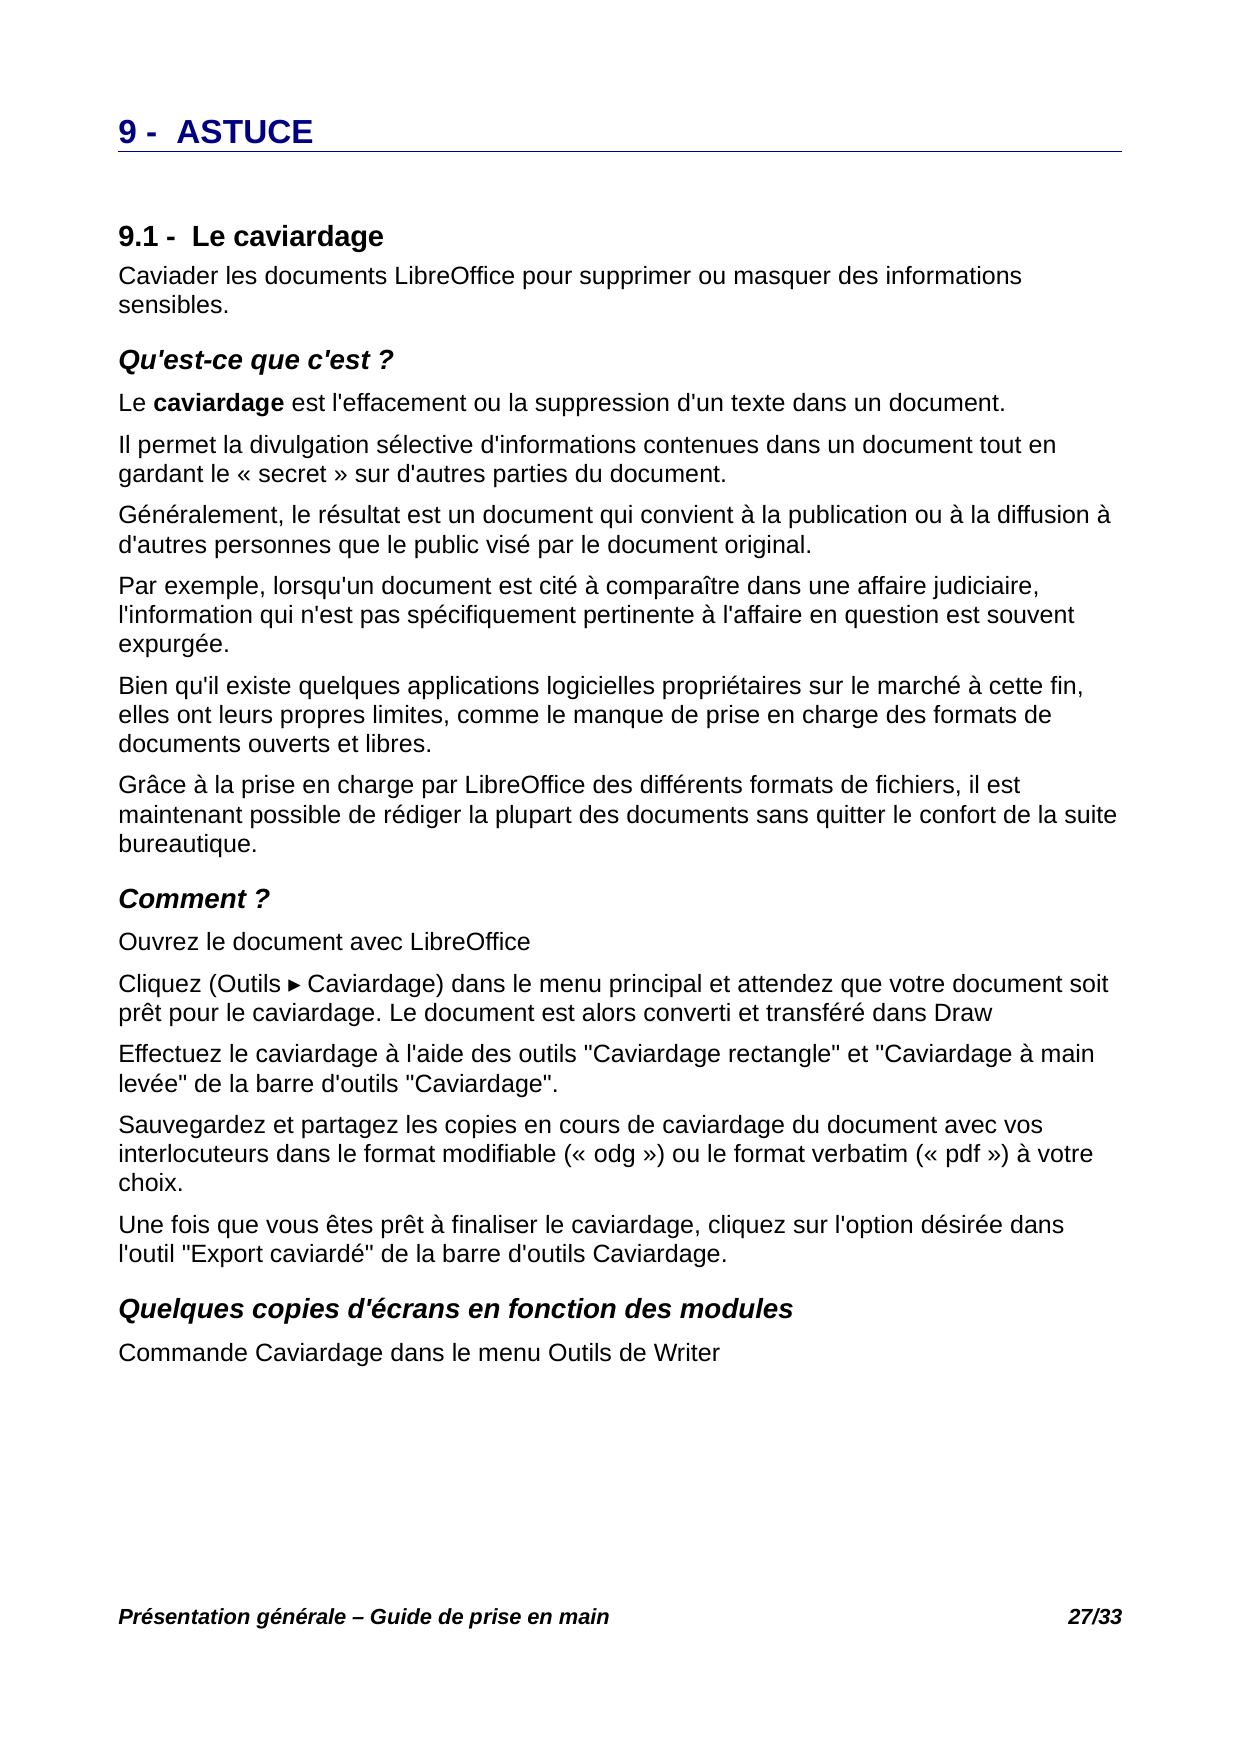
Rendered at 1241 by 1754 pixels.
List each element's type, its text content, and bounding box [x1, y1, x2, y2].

text Une fois que vous êtes prêt à finaliser le caviardage, cliquez sur l'option désirée dans l'outil "Export caviardé" de la barre d'outils Caviardage. [118, 1210, 1122, 1268]
text Effectuez le caviardage à l'aide des outils "Caviardage rectangle" et "Caviardage à main levée" de la barre d'outils "Caviardage". [118, 1039, 1122, 1097]
subtitle Astuce [118, 112, 1122, 151]
text Commande Caviardage dans le menu Outils de Writer [118, 1337, 1122, 1366]
text Caviader les documents LibreOffice pour supprimer ou masquer des informations sensibles. [118, 261, 1122, 319]
subtitle Comment ? [118, 883, 1122, 915]
text Par exemple, lorsqu'un document est cité à comparaître dans une affaire judiciaire, l'information qui n'est pas spécifiquement pertinente à l'affaire en question est souvent expurgée. [118, 571, 1122, 658]
subtitle Le caviardage [118, 219, 1122, 252]
text Sauvegardez et partagez les copies en cours de caviardage du document avec vos interlocuteurs dans le format modifiable (« odg ») ou le format verbatim (« pdf ») à votre choix. [118, 1110, 1122, 1197]
text Cliquez (Outils ▸ Caviardage) dans le menu principal et attendez que votre document soit prêt pour le caviardage. Le document est alors converti et transféré dans Draw [118, 969, 1122, 1027]
text Généralement, le résultat est un document qui convient à la publication ou à la diffusion à d'autres personnes que le public visé par le document original. [118, 500, 1122, 558]
text Il permet la divulgation sélective d'informations contenues dans un document tout en gardant le « secret » sur d'autres parties du document. [118, 430, 1122, 488]
text Bien qu'il existe quelques applications logicielles propriétaires sur le marché à cette fin, elles ont leurs propres limites, comme le manque de prise en charge des formats de documents ouverts et libres. [118, 671, 1122, 758]
subtitle Quelques copies d'écrans en fonction des modules [118, 1293, 1122, 1325]
subtitle Qu'est-ce que c'est ? [118, 344, 1122, 376]
text Grâce à la prise en charge par LibreOffice des différents formats de fichiers, il est maintenant possible de rédiger la plupart des documents sans quitter le confort de la suite bureautique. [118, 770, 1122, 858]
text Le caviardage est l'effacement ou la suppression d'un texte dans un document. [118, 388, 1122, 417]
text Ouvrez le document avec LibreOffice [118, 927, 1122, 956]
